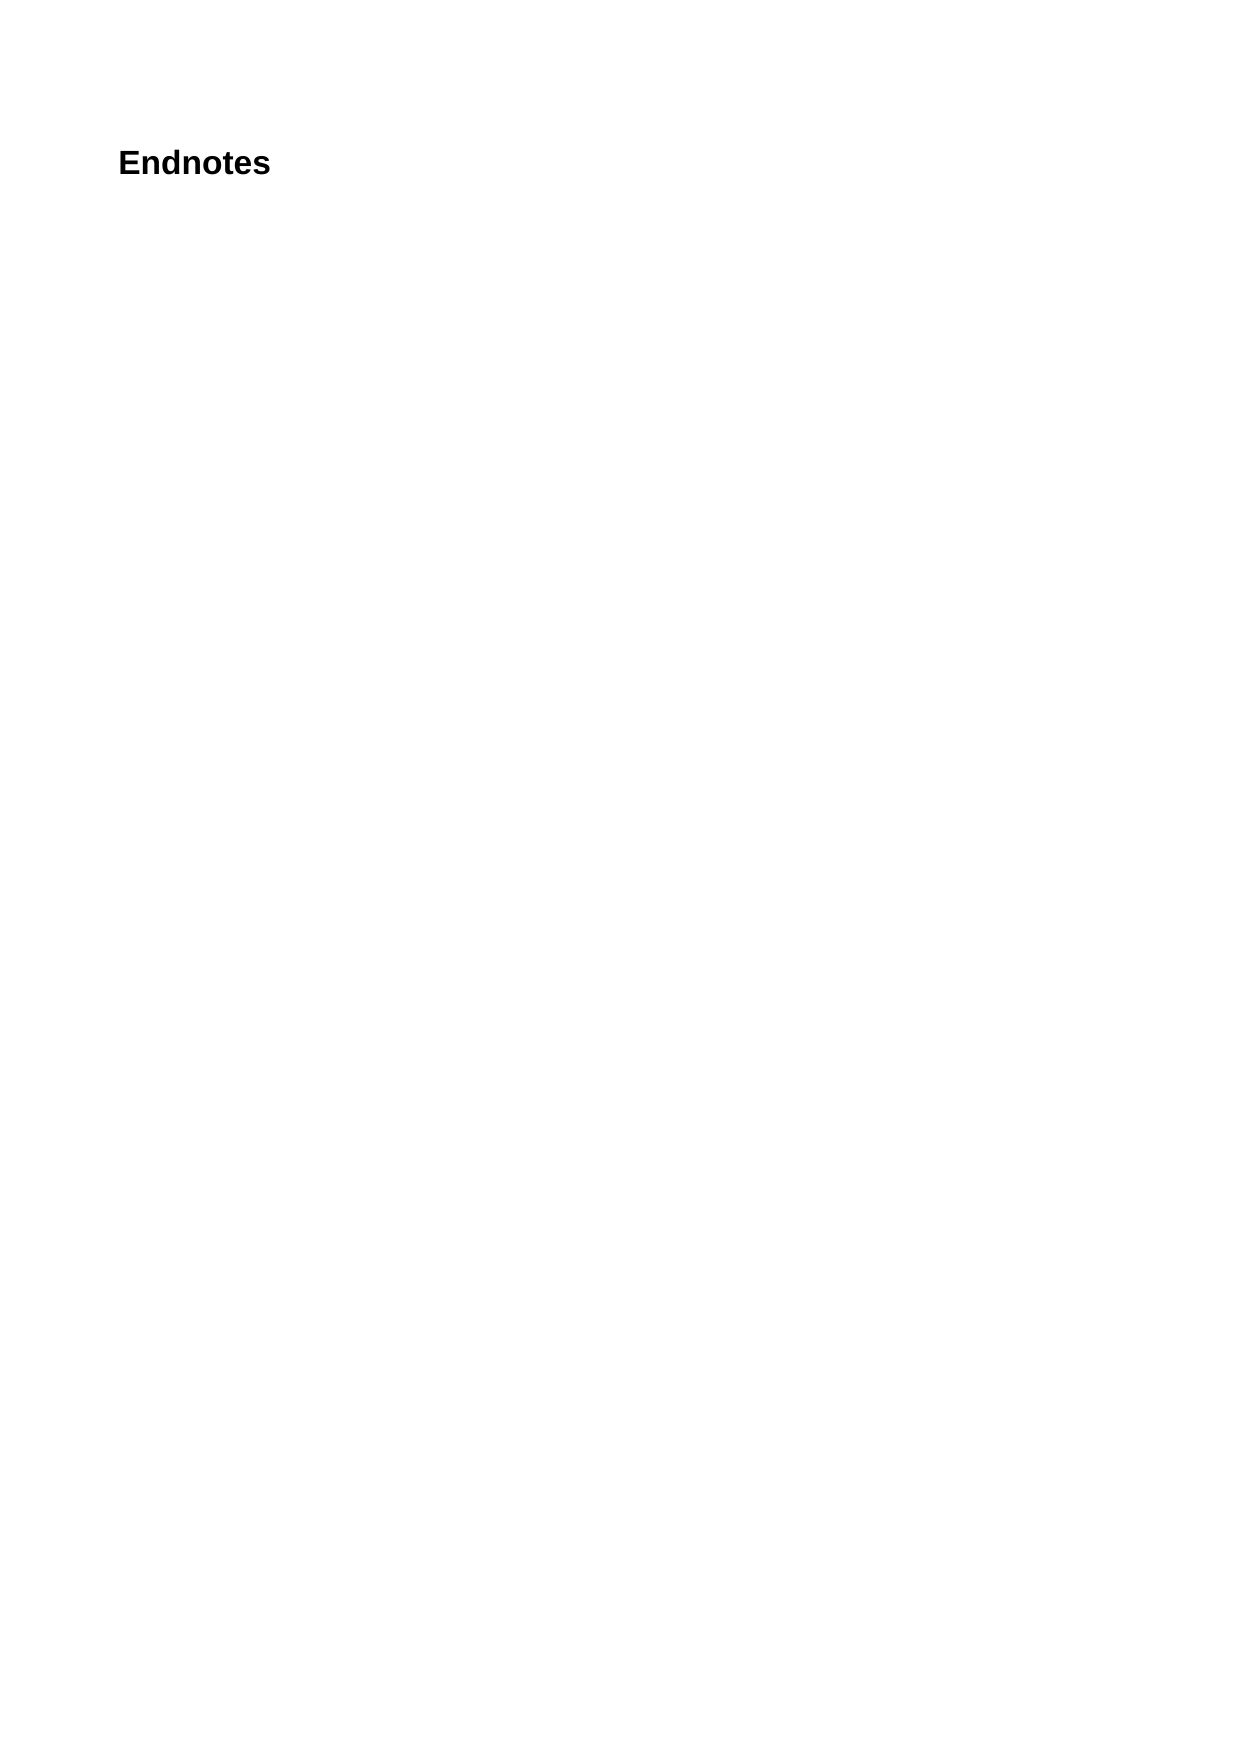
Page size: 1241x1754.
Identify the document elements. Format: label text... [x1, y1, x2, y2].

subtitle Endnotes [118, 143, 1122, 182]
